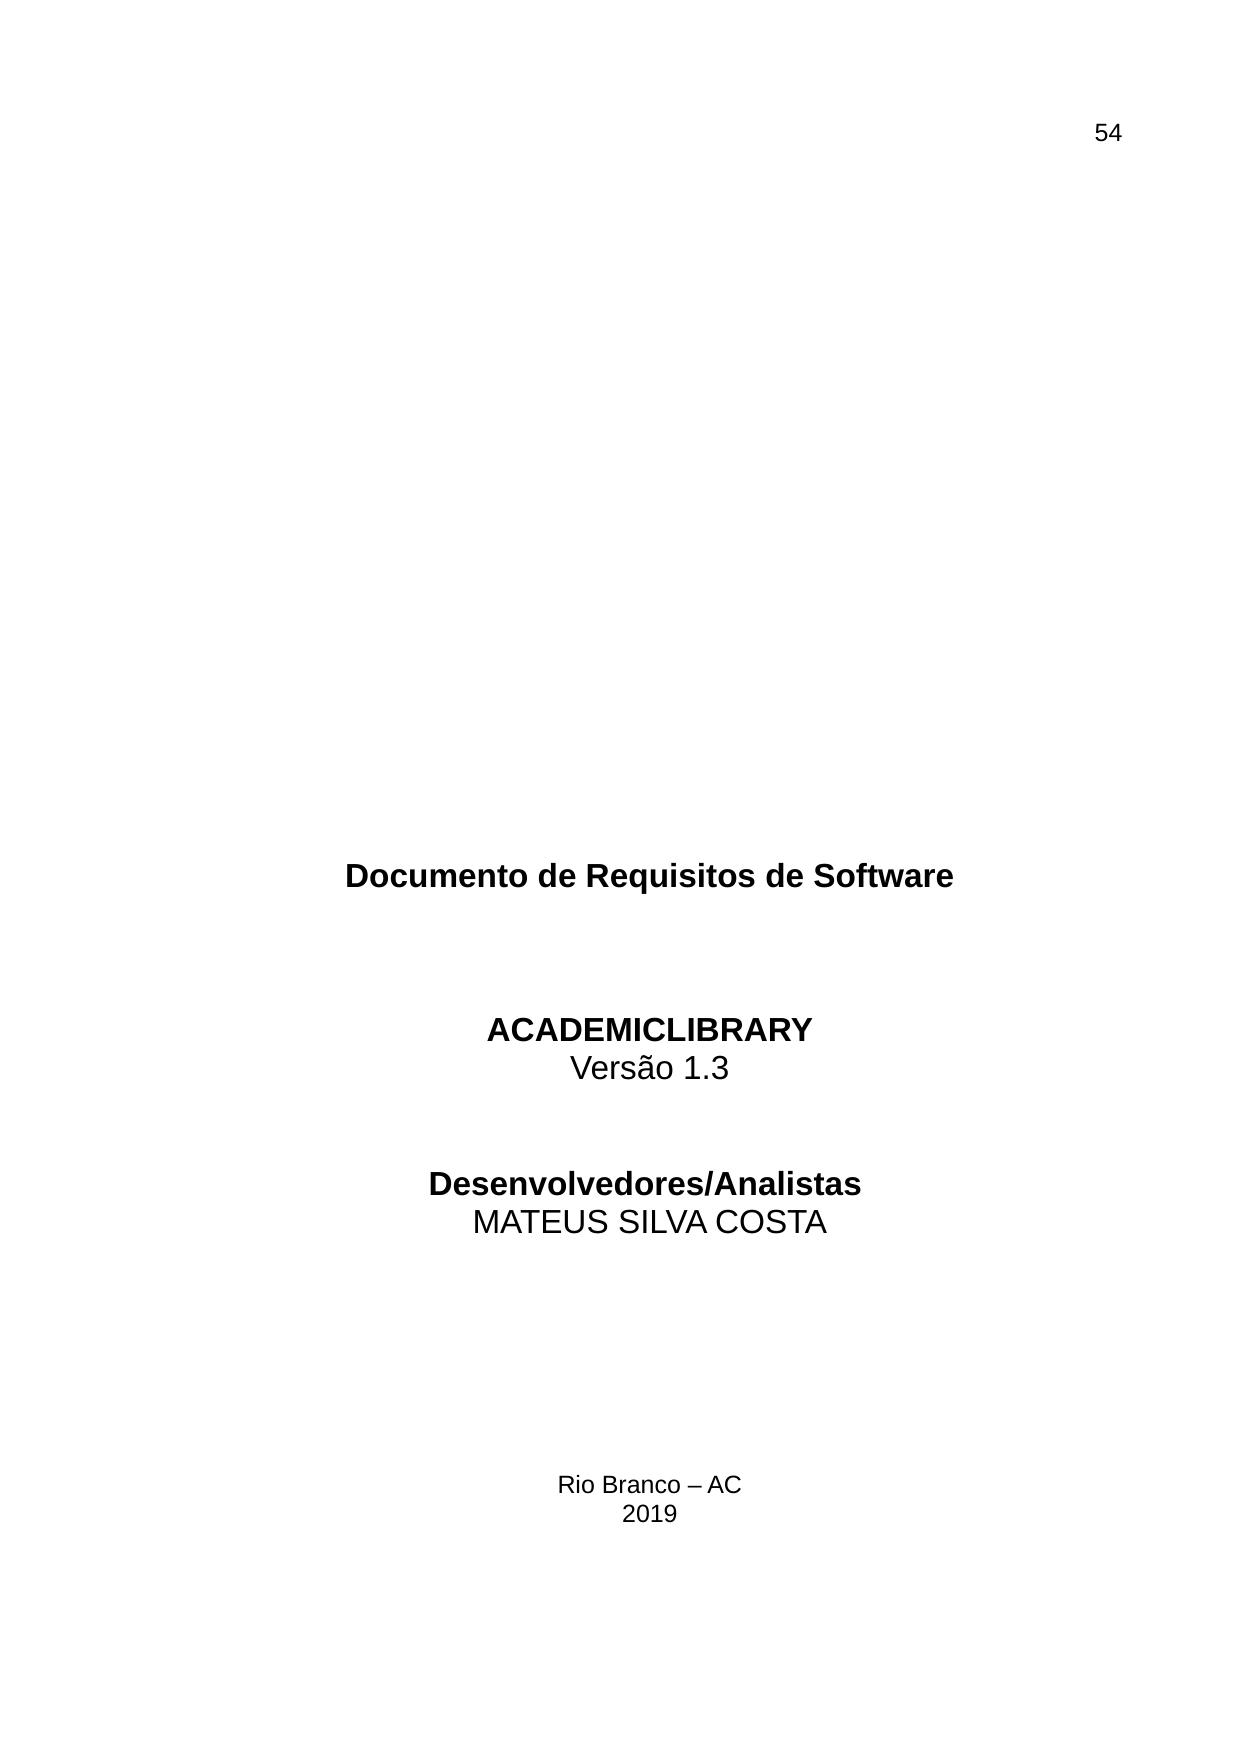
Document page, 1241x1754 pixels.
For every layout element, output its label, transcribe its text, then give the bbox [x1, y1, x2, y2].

text Desenvolvedores/Analistas [177, 1164, 1122, 1202]
text 2019 [177, 1499, 1122, 1528]
text Versão 1.3 [177, 1048, 1122, 1087]
text MATEUS SILVA COSTA [177, 1202, 1122, 1241]
text Documento de Requisitos de Software [177, 856, 1122, 895]
text ACADEMICLIBRARY [177, 1010, 1122, 1048]
text Rio Branco – AC [177, 1471, 1122, 1499]
